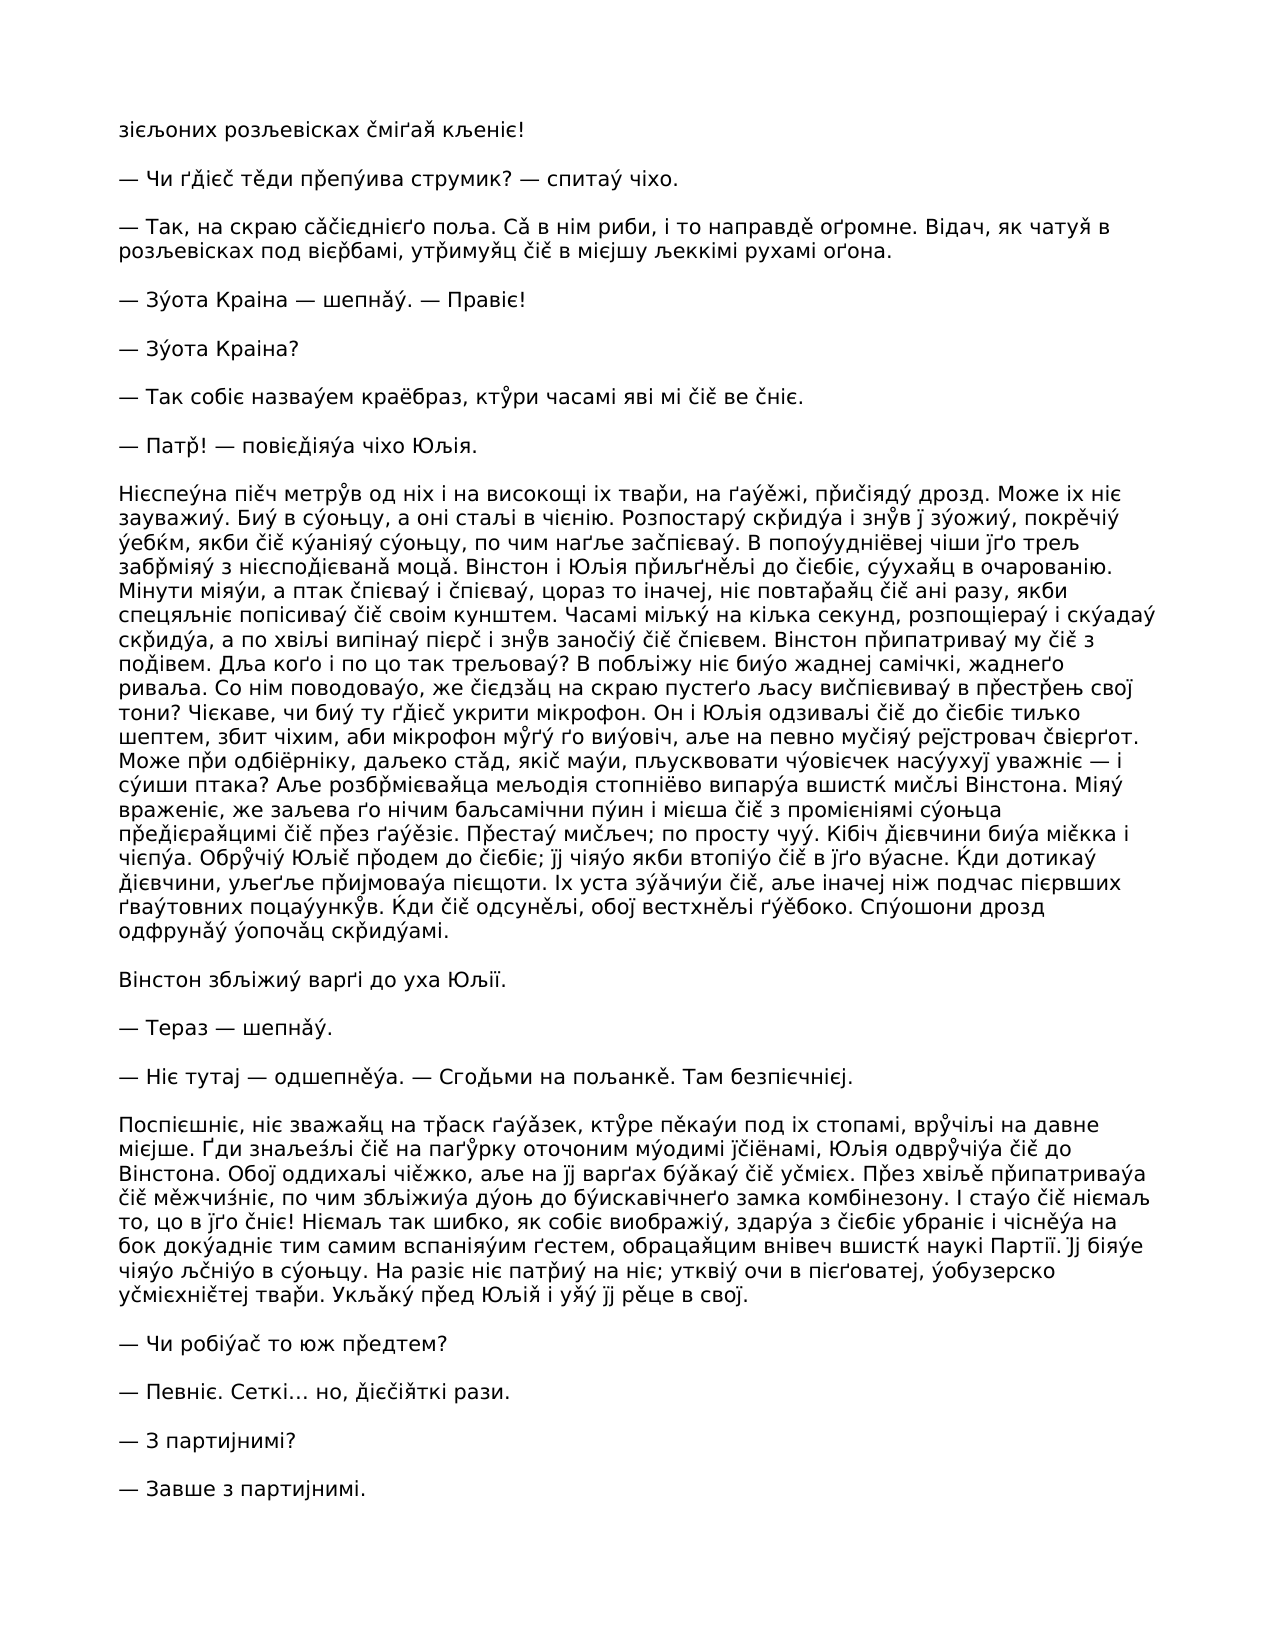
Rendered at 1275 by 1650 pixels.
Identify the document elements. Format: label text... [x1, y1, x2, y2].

text Нієспеу́на піє̌ч метру̊в од ніх і на високощі іх твар̌и, на ґау́е̌жі, пр̌ис̌іяду́ дрозд. Може іх ніє зауважиу́. Биу́ в су́оњцу, а оні стаљі в чієнію. Розпостару́ скр̌иду́а і зну̊в ȷ̈ зу́ожиу́, покре̌чіу́ у́ебќм, якби с̌іє̌ ку́аніяу́ су́оњцу, по чим наґље зас̌пієвау́. В попоу́удніёвеј чіши ȷ̈ґо трељ забр̌міяу́ з нієспод̌ієвана̌ моца̌. Вінстон і Юљія пр̌иљґне̌љі до с̌ієбіє, су́ухая̌ц в очарованію. Мінути міяу́и, а птак с̌пієвау́ і с̌пієвау́, цораз то іначеј, ніє повтар̌ая̌ц с̌іє̌ ані разу, якби спецяљніє попісивау́ с̌іє̌ своім кунштем. Часамі міљку́ на кіљка секунд, розпощіерау́ і ску́адау́ скр̌иду́а, а по хвіљі випінау́ пієрс̌ і зну̊в занос̌іу́ с̌іє̌ с̌пієвем. Вінстон пр̌ипатривау́ му с̌іє̌ з под̌івем. Дља коґо і по цо так трељовау́? В побљіжу ніє биу́о жаднеј самічкі, жаднеґо риваља. Cо нім поводовау́о, же с̌ієдза̌ц на скраю пустеґо љасу вис̌пієвивау́ в пр̌естр̌ењ своȷ̈ тони? Чієкаве, чи биу́ ту ґд̌ієс̌ укрити мікрофон. Он і Юљія одзиваљі с̌іє̌ до с̌ієбіє тиљко шептем, збит чіхим, аби мікрофон му̊ґу́ ґо виу́овіч, аље на певно мус̌іяу́ реȷ̈стровач с̌вієрґот. Може пр̌и одбіёрніку, даљеко ста̌д, якіс̌ мау́и, пљусквовати чу́овієчек насу́ухуȷ̈ уважніє — і су́иши птака? Аље розбр̌мієвая̌ца мељодія стопніёво випару́а вшистќ мис̌љі Вінстона. Міяу́ враженіє, же заљева ґо нічим баљсамічни пу́ин і мієша с̌іє̌ з промієніямі су́оњца пр̌ед̌ієрая̌цимі с̌іє̌ пр̌ез ґау́е̌зіє. Пр̌естау́ мис̌љеч; по просту чуу́. Кібіч д̌ієвчини биу́а міє̌кка і чієпу́а. Обру̊чіу́ Юљіє̌ пр̌одем до с̌ієбіє; ȷ̈ј чіяу́о якби втопіу́о с̌іє̌ в ȷ̈ґо ву́асне. Ќди дотикау́ д̌ієвчини, уљеґље пр̌ијмовау́а пієщоти. Іх уста зу́а̌чиу́и с̌іє̌, аље іначеј ніж подчас пієрвших ґвау́товних поцау́унку̊в. Ќди с̌іє̌ одсуне̌љі, обоȷ̈ вестхне̌љі ґу́е̌боко. Спу́ошони дрозд одфруна̌у́ у́опоча̌ц скр̌иду́амі. [118, 482, 1157, 943]
text — Зу́ота Краіна — шепна̌у́. — Правіє! [118, 288, 1157, 312]
text — Зу́ота Краіна? [118, 337, 1157, 361]
text Вінстон збљіжиу́ варґі до уха Юљії. [118, 968, 1157, 992]
text — Ніє тутај — одшепне̌у́а. — Cгод̌ьми на пољанке̌. Там безпієчнієј. [118, 1065, 1157, 1089]
text Поспієшніє, ніє зважая̌ц на тр̌аск ґау́а̌зек, кту̊ре пе̌кау́и под іх стопамі, вру̊чіљі на давне мієјше. Ґди знаљез́љі с̌іє̌ на паґу̊рку оточоним му́одимі ȷ̈с̌іёнамі, Юљія одвру̊чіу́а с̌іє̌ до Вінстона. Обоȷ̈ оддихаљі чіє̌жко, аље на ȷ̈ј варґах бу́а̌кау́ с̌іє̌ ус̌мієх. Пр̌ез хвіље̌ пр̌ипатривау́а с̌іє̌ ме̌жчиз́ніє, по чим збљіжиу́а ду́оњ до бу́искавічнеґо замка комбінезону. І стау́о с̌іє̌ ніємаљ то, цо в ȷ̈ґо с̌ніє! Ніємаљ так шибко, як собіє виображіу́, здару́а з с̌ієбіє убраніє і чісне̌у́а на бок доку́адніє тим самим вспаніяу́им ґестем, обрацая̌цим внівеч вшистќ наукі Партії. Ј̈ј біяу́е чіяу́о љс̌ніу́о в су́оњцу. На разіє ніє патр̌иу́ на ніє; утквіу́ очи в пієґоватеј, у́обузерско ус̌мієхніє̌теј твар̌и. Укља̌ку́ пр̌ед Юљія̌ і уя̌у́ ȷ̈ј ре̌це в своȷ̈. [118, 1113, 1157, 1307]
text зієљоних розљевісках с̌міґая̌ кљеніє! [118, 118, 1157, 142]
text — Так собіє назвау́ем краёбраз, кту̊ри часамі яві мі с̌іє̌ ве с̌ніє. [118, 385, 1157, 409]
text — Тераз — шепна̌у́. [118, 1016, 1157, 1040]
text — Завше з партијнимі. [118, 1477, 1157, 1502]
text — Патр̌! — повієд̌іяу́а чіхо Юљія. [118, 434, 1157, 458]
text — Чи робіу́ас̌ то юж пр̌едтем? [118, 1332, 1157, 1356]
text — З партијнимі? [118, 1429, 1157, 1453]
text — Так, на скраю са̌с̌ієднієґо поља. Са̌ в нім риби, і то направде̌ оґромне. Відач, як чатуя̌ в розљевісках под вієр̌бамі, утр̌имуя̌ц с̌іє̌ в мієјшу љеккімі рухамі оґона. [118, 215, 1157, 264]
text — Чи ґд̌ієс̌ те̌ди пр̌епу́ива струмик? — спитау́ чіхо. [118, 167, 1157, 191]
text — Певніє. Сеткі… но, д̌ієс̌ія̌ткі рази. [118, 1380, 1157, 1404]
